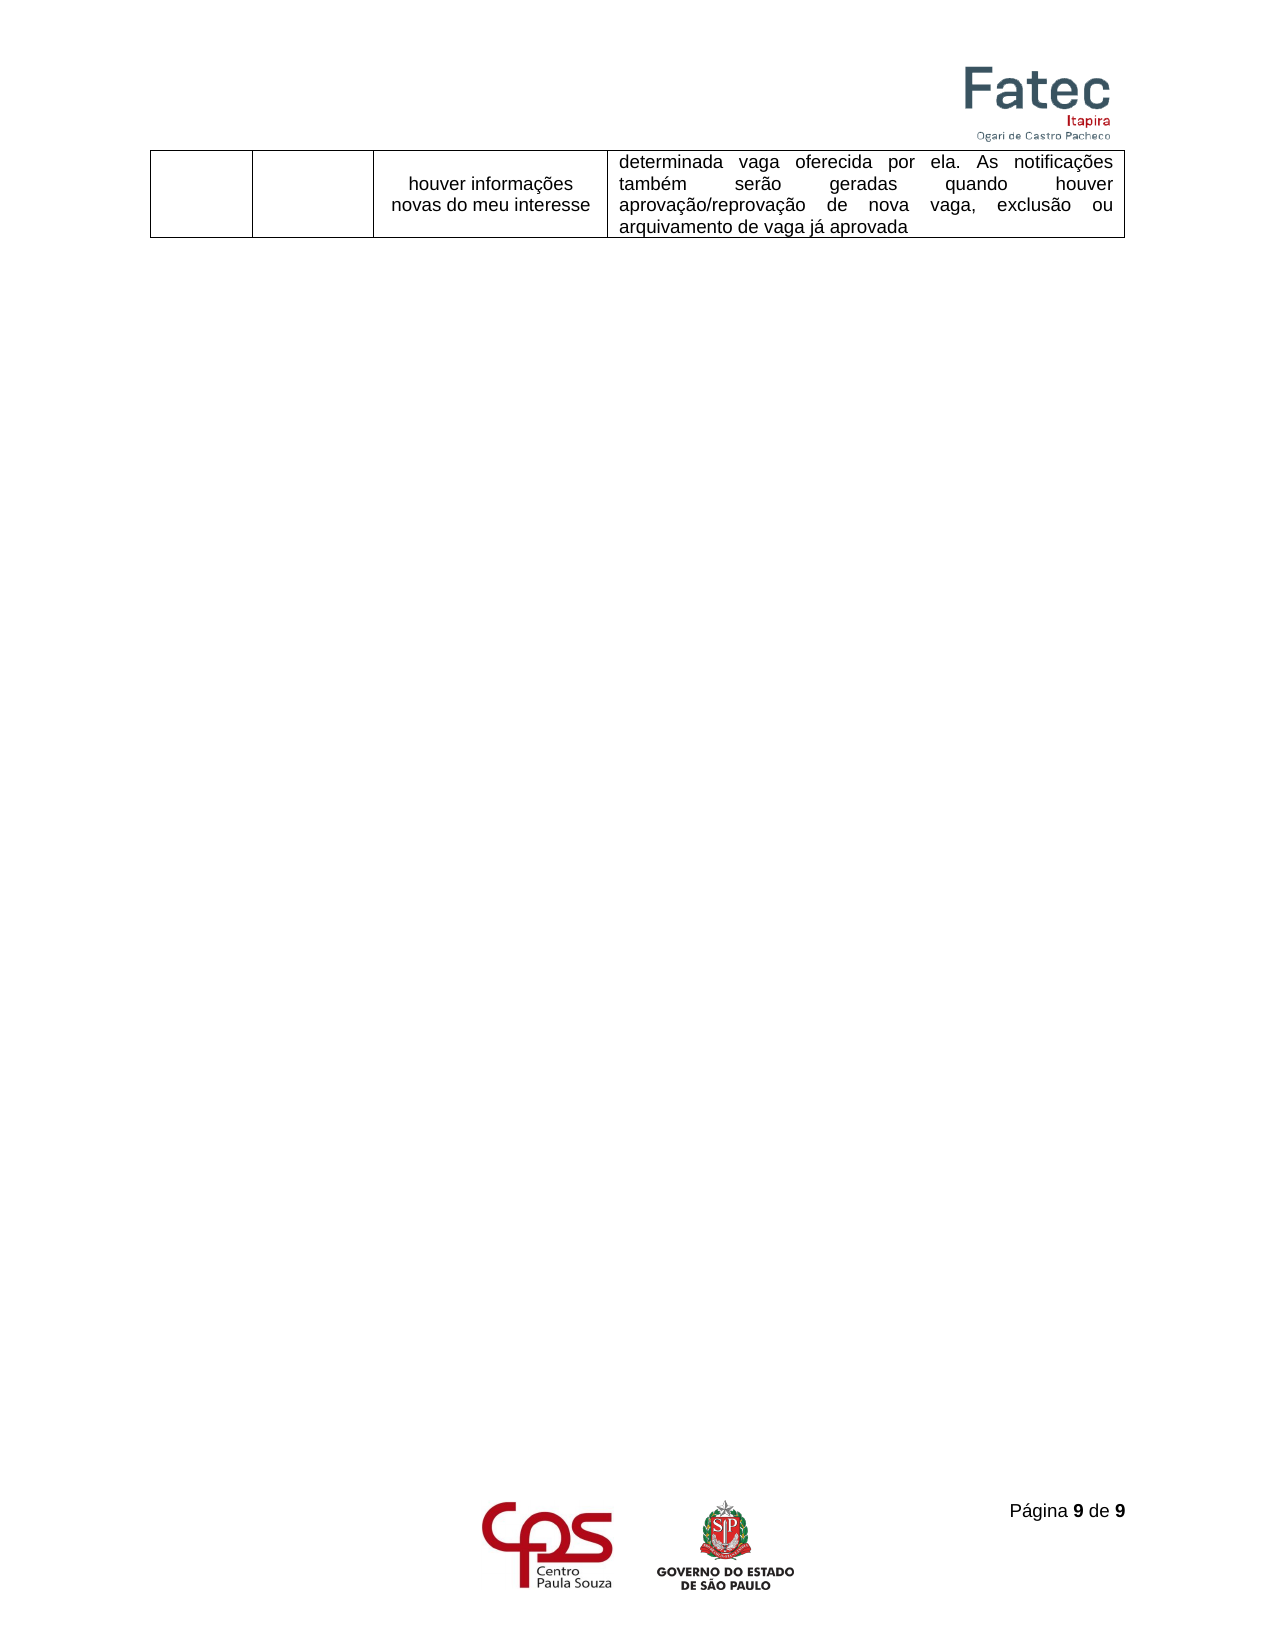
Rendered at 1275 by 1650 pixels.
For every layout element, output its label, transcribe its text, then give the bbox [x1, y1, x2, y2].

table_cell houver informações novas do meu interesse [374, 151, 607, 237]
table_cell [151, 151, 252, 237]
picture [657, 1500, 794, 1590]
picture [481, 1500, 615, 1590]
table_cell determinada vaga oferecida por ela. As notificações também serão geradas quando houver aprovação/reprovação de nova vaga, exclusão ou arquivamento de vaga já aprovada [608, 151, 1124, 237]
table_cell [253, 151, 373, 237]
picture [956, 61, 1125, 150]
